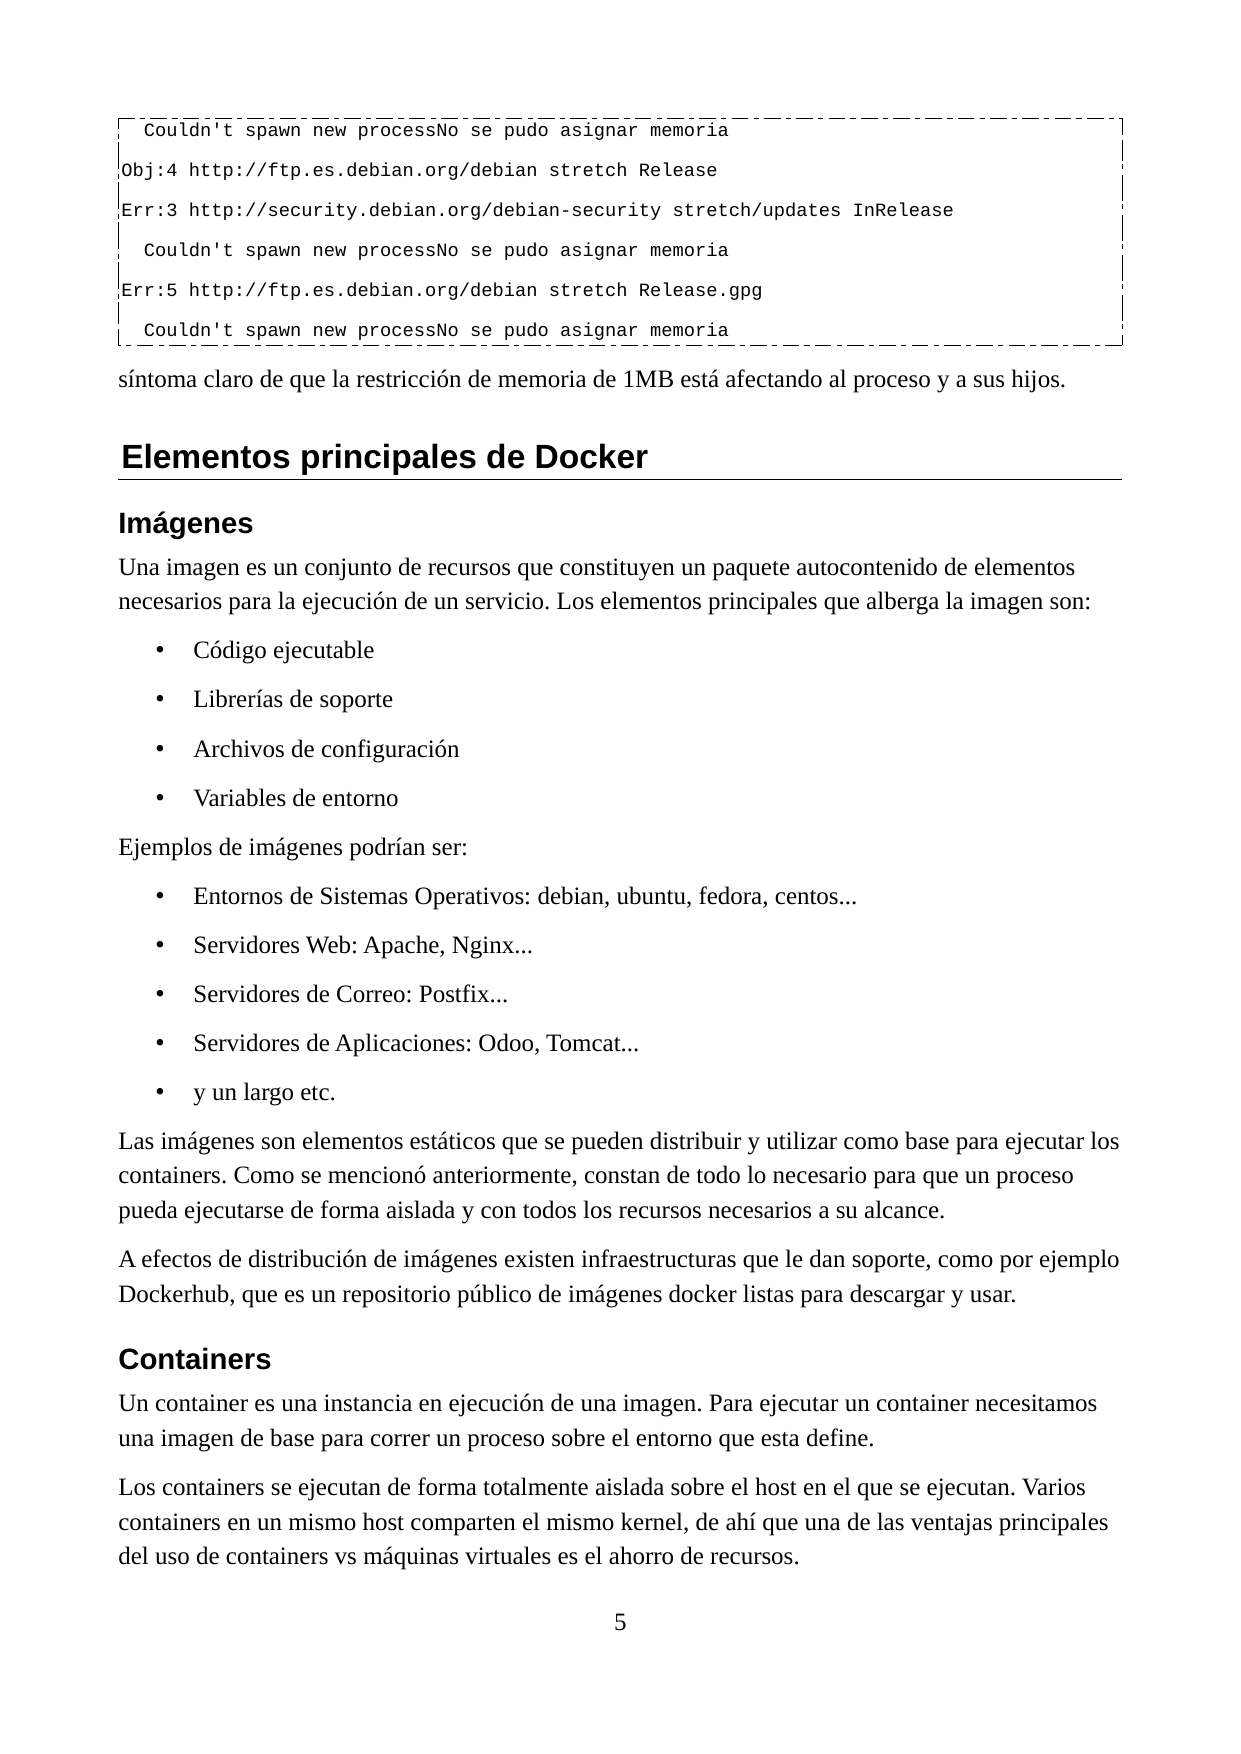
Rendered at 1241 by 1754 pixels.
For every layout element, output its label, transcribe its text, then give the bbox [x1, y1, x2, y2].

text Couldn't spawn new processNo se pudo asignar memoria [118, 318, 1122, 345]
text Err:3 http://security.debian.org/debian-security stretch/updates InRelease [118, 198, 1122, 222]
subtitle Containers [118, 1342, 1122, 1376]
text Los containers se ejecutan de forma totalmente aislada sobre el host en el que se ejecutan. Varios containers en un mismo host comparten el mismo kernel, de ahí que una de las ventajas principales del uso de containers vs máquinas virtuales es el ahorro de recursos. [118, 1472, 1122, 1570]
subtitle Imágenes [118, 506, 1122, 539]
text Err:5 http://ftp.es.debian.org/debian stretch Release.gpg [118, 278, 1122, 302]
text Couldn't spawn new processNo se pudo asignar memoria [118, 118, 1122, 142]
list Variables de entorno [156, 783, 1122, 811]
list Librerías de soporte [156, 684, 1122, 713]
text síntoma claro de que la restricción de memoria de 1MB está afectando al proceso y a sus hijos. [118, 364, 1122, 393]
list y un largo etc. [156, 1077, 1122, 1106]
text Una imagen es un conjunto de recursos que constituyen un paquete autocontenido de elementos necesarios para la ejecución de un servicio. Los elementos principales que alberga la imagen son: [118, 552, 1122, 615]
text Couldn't spawn new processNo se pudo asignar memoria [118, 238, 1122, 262]
text Un container es una instancia en ejecución de una imagen. Para ejecutar un container necesitamos una imagen de base para correr un proceso sobre el entorno que esta define. [118, 1388, 1122, 1452]
list Servidores de Correo: Postfix... [156, 979, 1122, 1008]
list Archivos de configuración [156, 734, 1122, 762]
list Código ejecutable [156, 636, 1122, 664]
text A efectos de distribución de imágenes existen infraestructuras que le dan soporte, como por ejemplo Dockerhub, que es un repositorio público de imágenes docker listas para descargar y usar. [118, 1244, 1122, 1307]
text Obj:4 http://ftp.es.debian.org/debian stretch Release [118, 158, 1122, 182]
text Ejemplos de imágenes podrían ser: [118, 832, 1122, 861]
list Entornos de Sistemas Operativos: debian, ubuntu, fedora, centos... [156, 881, 1122, 909]
text Las imágenes son elementos estáticos que se pueden distribuir y utilizar como base para ejecutar los containers. Como se mencionó anteriormente, constan de todo lo necesario para que un proceso pueda ejecutarse de forma aislada y con todos los recursos necesarios a su alcance. [118, 1126, 1122, 1224]
list Servidores Web: Apache, Nginx... [156, 930, 1122, 959]
subtitle Elementos principales de Docker [118, 434, 1122, 479]
list Servidores de Aplicaciones: Odoo, Tomcat... [156, 1028, 1122, 1057]
